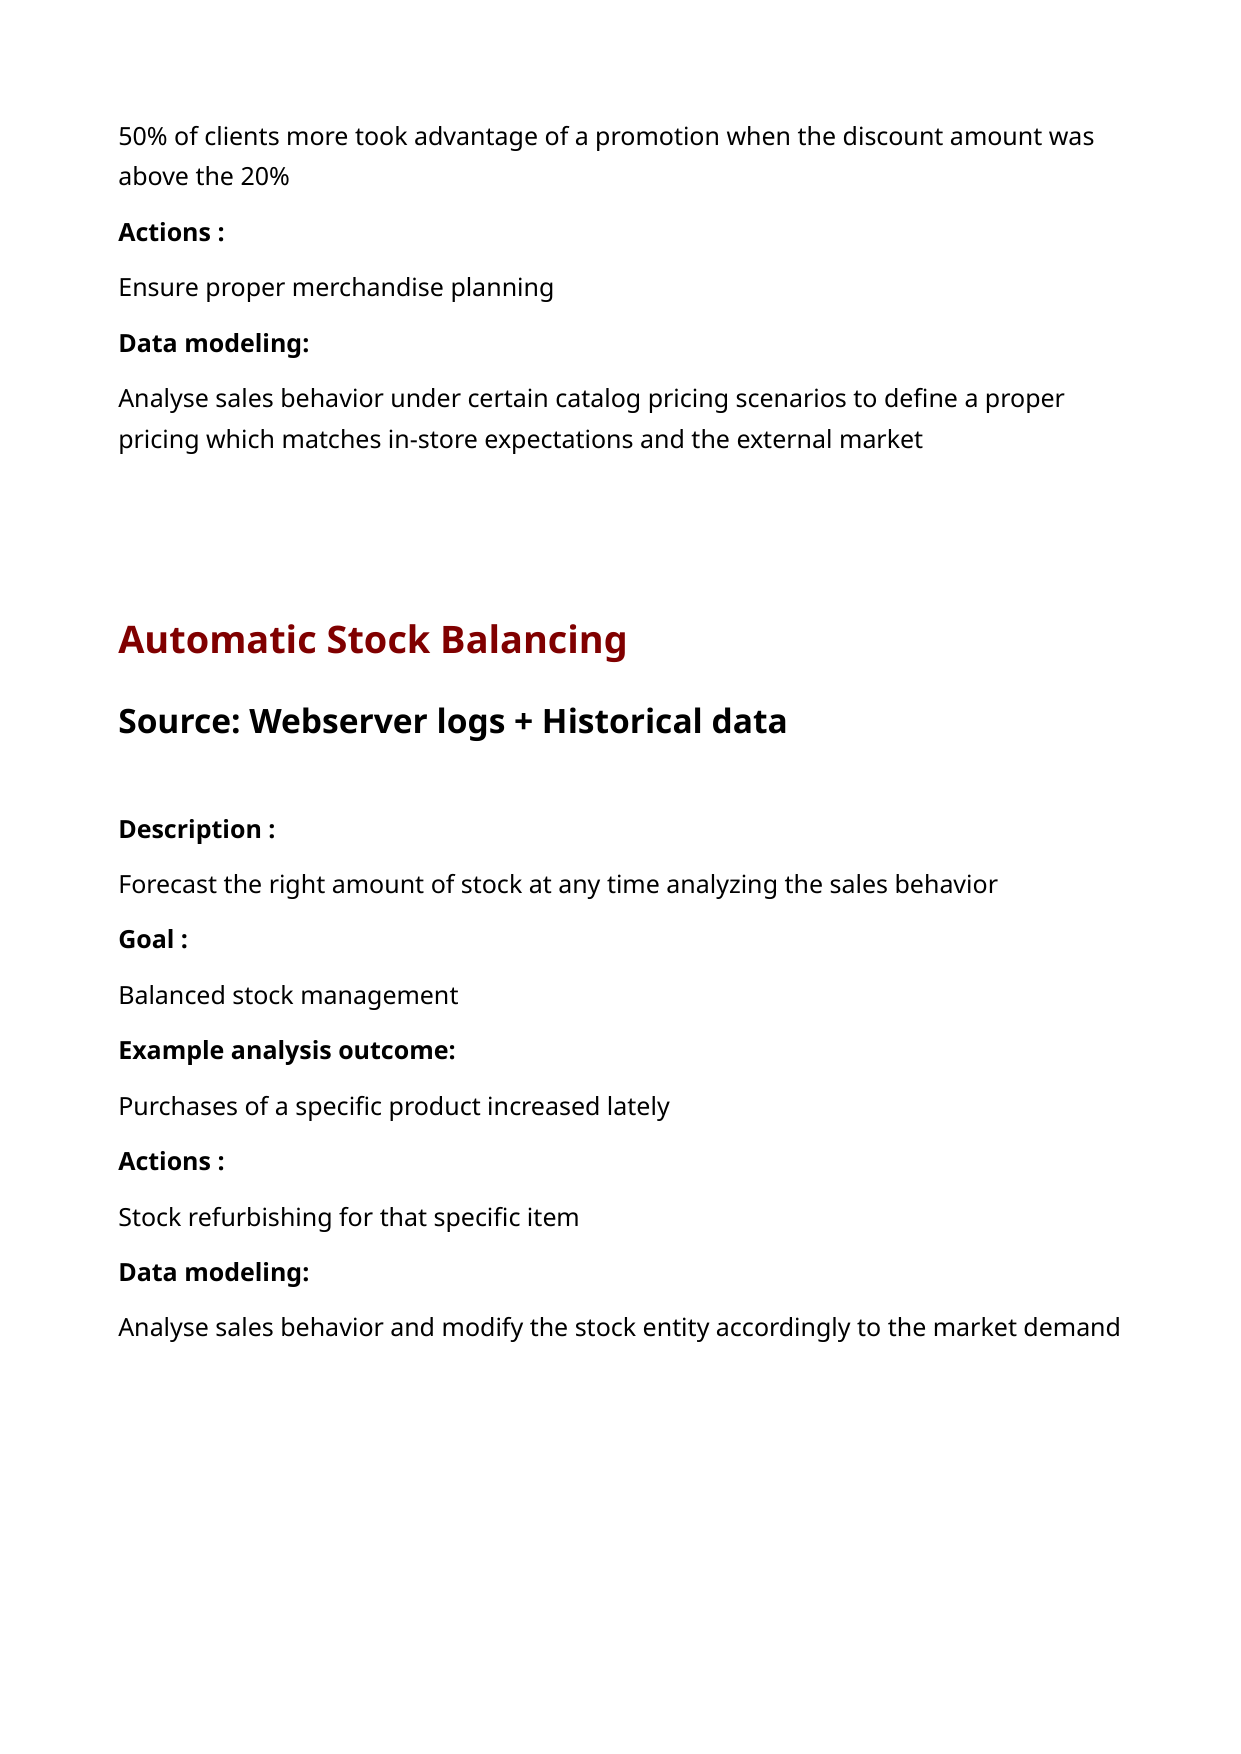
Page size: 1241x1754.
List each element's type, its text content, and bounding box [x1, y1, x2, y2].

text Data modeling: [118, 1255, 1122, 1289]
text Balanced stock management [118, 978, 1122, 1012]
text Ensure proper merchandise planning [118, 270, 1122, 304]
text Stock refurbishing for that specific item [118, 1199, 1122, 1233]
text Analyse sales behavior under certain catalog pricing scenarios to define a proper pricing which matches in-store expectations and the external market [118, 381, 1122, 456]
text Goal : [118, 922, 1122, 956]
text Purchases of a specific product increased lately [118, 1088, 1122, 1122]
text Example analysis outcome: [118, 1033, 1122, 1067]
text Forecast the right amount of stock at any time analyzing the sales behavior [118, 867, 1122, 901]
text Description : [118, 811, 1122, 845]
text Actions : [118, 214, 1122, 248]
text Analyse sales behavior and modify the stock entity accordingly to the market demand [118, 1310, 1122, 1344]
text Data modeling: [118, 325, 1122, 359]
subtitle Automatic Stock Balancing [118, 613, 1122, 664]
subtitle Source: Webserver logs + Historical data [118, 698, 1122, 743]
text Actions : [118, 1144, 1122, 1178]
text 50% of clients more took advantage of a promotion when the discount amount was above the 20% [118, 118, 1122, 193]
